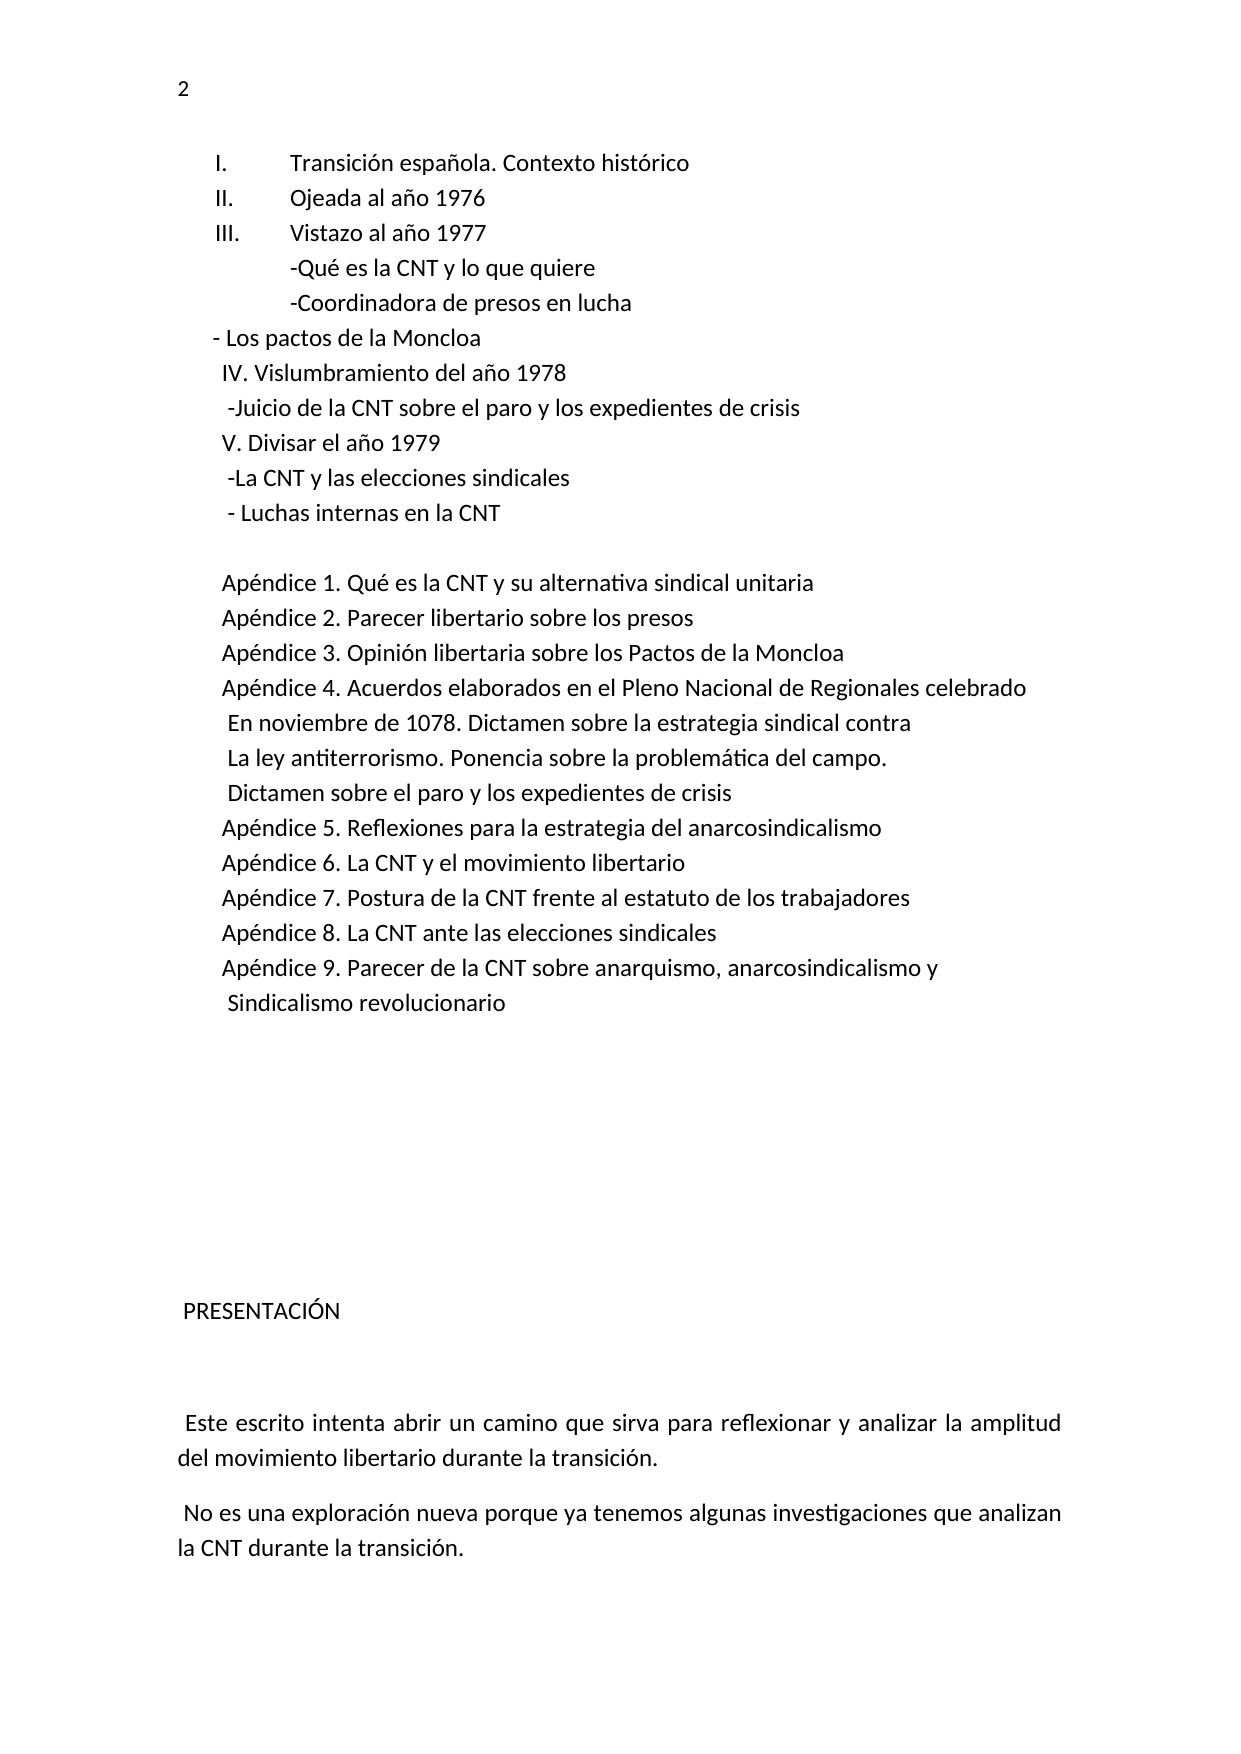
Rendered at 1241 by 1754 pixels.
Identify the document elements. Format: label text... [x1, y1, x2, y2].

list -Coordinadora de presos en lucha [290, 288, 1063, 318]
text No es una exploración nueva porque ya tenemos algunas investigaciones que analizan la CNT durante la transición. [177, 1498, 1063, 1563]
list - Los pactos de la Moncloa [207, 323, 1063, 353]
list Apéndice 8. La CNT ante las elecciones sindicales [222, 918, 1063, 948]
list V. Divisar el año 1979 [222, 428, 1063, 458]
list Ojeada al año 1976 [215, 183, 1063, 213]
list IV. Vislumbramiento del año 1978 [222, 358, 1063, 388]
list Apéndice 1. Qué es la CNT y su alternativa sindical unitaria [222, 568, 1063, 598]
list Apéndice 4. Acuerdos elaborados en el Pleno Nacional de Regionales celebrado [222, 673, 1063, 703]
list Apéndice 5. Reflexiones para la estrategia del anarcosindicalismo [222, 813, 1063, 843]
list -Juicio de la CNT sobre el paro y los expedientes de crisis [222, 393, 1063, 423]
list Apéndice 6. La CNT y el movimiento libertario [222, 848, 1063, 878]
list Transición española. Contexto histórico [215, 148, 1063, 178]
list -La CNT y las elecciones sindicales [222, 463, 1063, 493]
list - Luchas internas en la CNT [222, 498, 1063, 528]
list Apéndice 9. Parecer de la CNT sobre anarquismo, anarcosindicalismo y [222, 953, 1063, 983]
list Dictamen sobre el paro y los expedientes de crisis [222, 778, 1063, 808]
list La ley antiterrorismo. Ponencia sobre la problemática del campo. [222, 743, 1063, 773]
list En noviembre de 1078. Dictamen sobre la estrategia sindical contra [222, 708, 1063, 738]
list -Qué es la CNT y lo que quiere [290, 253, 1063, 283]
text Este escrito intenta abrir un camino que sirva para reflexionar y analizar la amplitud del movimiento libertario durante la transición. [177, 1407, 1063, 1472]
list Apéndice 3. Opinión libertaria sobre los Pactos de la Moncloa [222, 638, 1063, 668]
text PRESENTACIÓN [177, 1295, 1063, 1326]
list Vistazo al año 1977 [215, 218, 1063, 248]
list Apéndice 7. Postura de la CNT frente al estatuto de los trabajadores [222, 883, 1063, 913]
list Sindicalismo revolucionario [222, 988, 1063, 1018]
list Apéndice 2. Parecer libertario sobre los presos [222, 603, 1063, 633]
